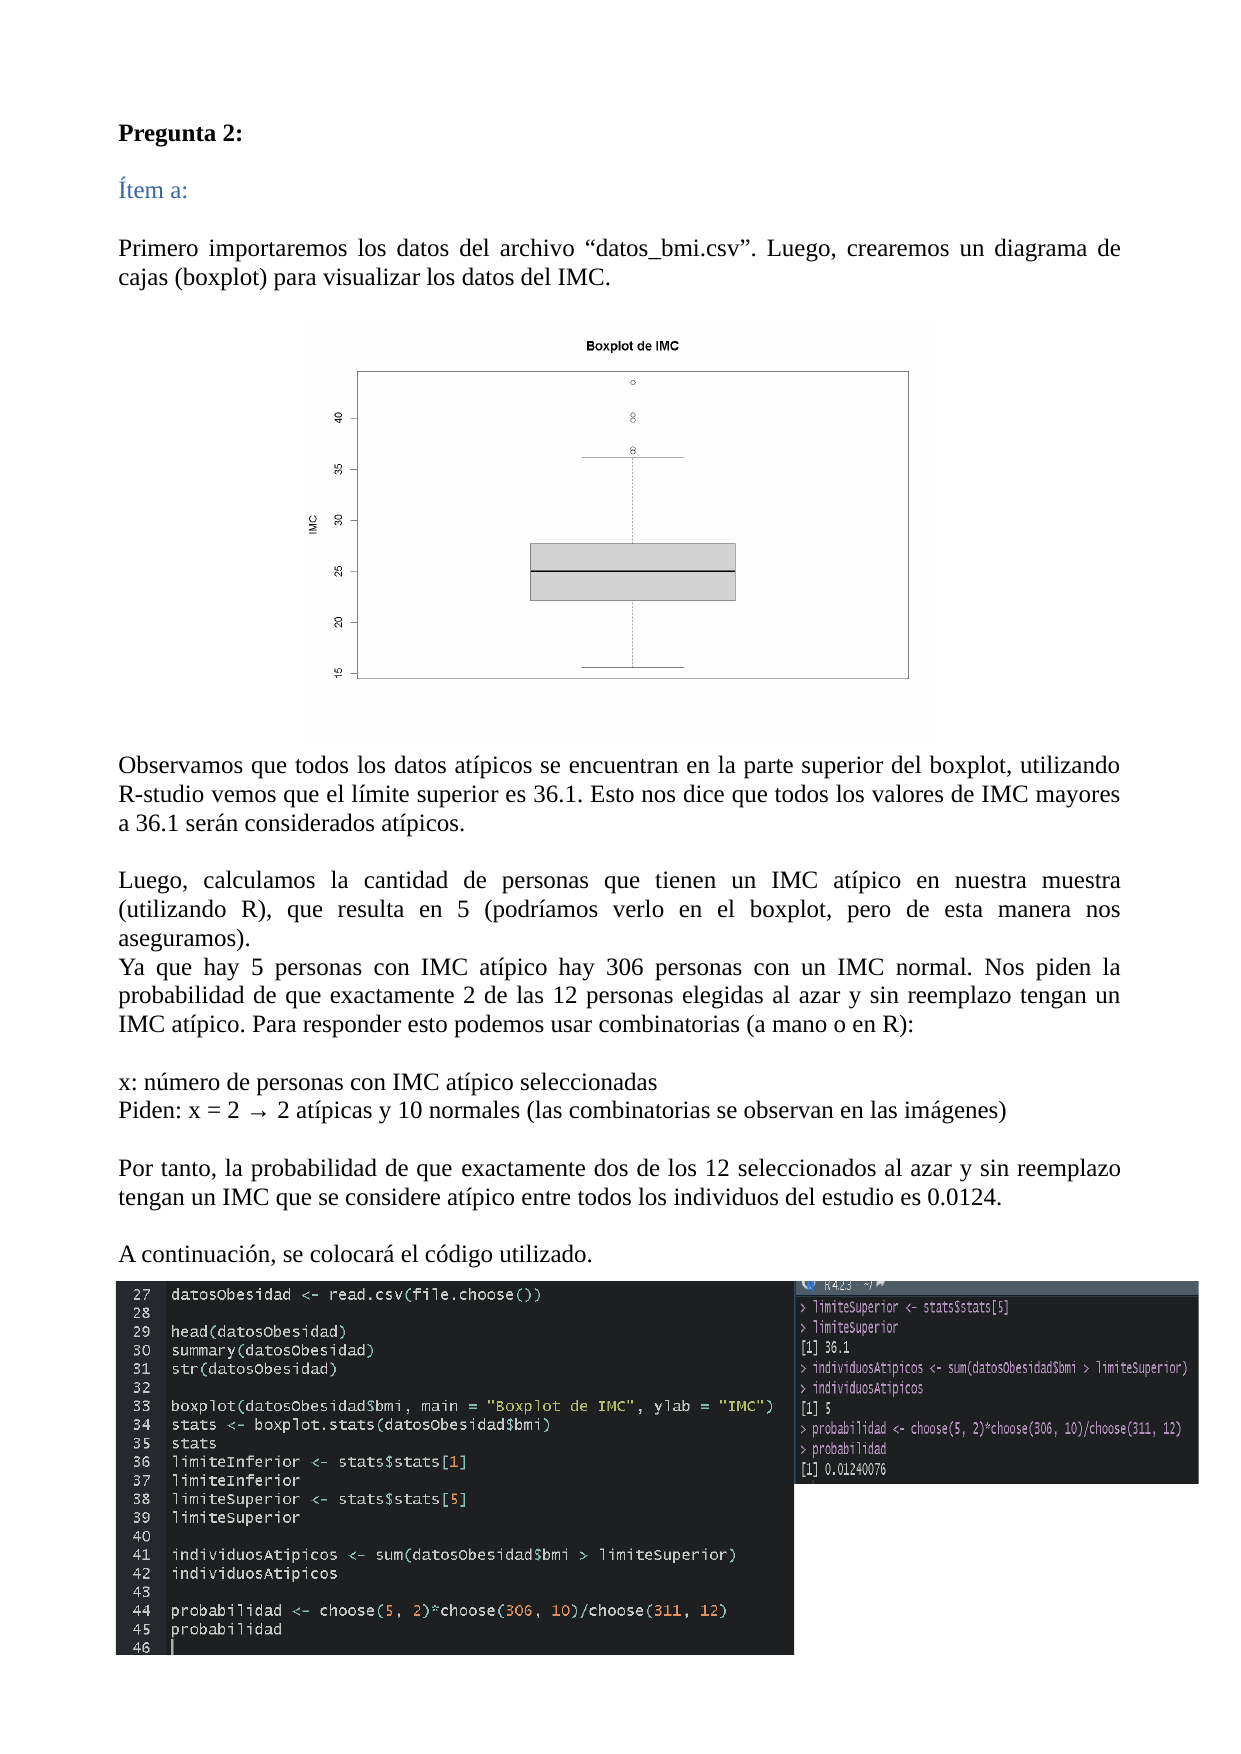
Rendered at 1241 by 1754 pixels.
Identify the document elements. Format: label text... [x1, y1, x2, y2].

text Luego, calculamos la cantidad de personas que tienen un IMC atípico en nuestra muestra (utilizando R), que resulta en 5 (podríamos verlo en el boxplot, pero de esta manera nos aseguramos). [118, 866, 1122, 952]
text Ítem a: [118, 176, 1122, 204]
text Pregunta 2: [118, 118, 1122, 147]
picture [115, 1281, 1199, 1655]
text A continuación, se colocará el código utilizado. [118, 1239, 1122, 1268]
text Por tanto, la probabilidad de que exactamente dos de los 12 seleccionados al azar y sin reemplazo tengan un IMC que se considere atípico entre todos los individuos del estudio es 0.0124. [118, 1153, 1122, 1211]
text Primero importaremos los datos del archivo “datos_bmi.csv”. Luego, crearemos un diagrama de cajas (boxplot) para visualizar los datos del IMC. [118, 233, 1122, 291]
text x: número de personas con IMC atípico seleccionadas [118, 1067, 1122, 1096]
picture [305, 319, 935, 743]
text Observamos que todos los datos atípicos se encuentran en la parte superior del boxplot, utilizando R-studio vemos que el límite superior es 36.1. Esto nos dice que todos los valores de IMC mayores a 36.1 serán considerados atípicos. [118, 751, 1122, 837]
text Piden: x = 2 → 2 atípicas y 10 normales (las combinatorias se observan en las imágenes) [118, 1096, 1122, 1124]
text Ya que hay 5 personas con IMC atípico hay 306 personas con un IMC normal. Nos piden la probabilidad de que exactamente 2 de las 12 personas elegidas al azar y sin reemplazo tengan un IMC atípico. Para responder esto podemos usar combinatorias (a mano o en R): [118, 952, 1122, 1038]
